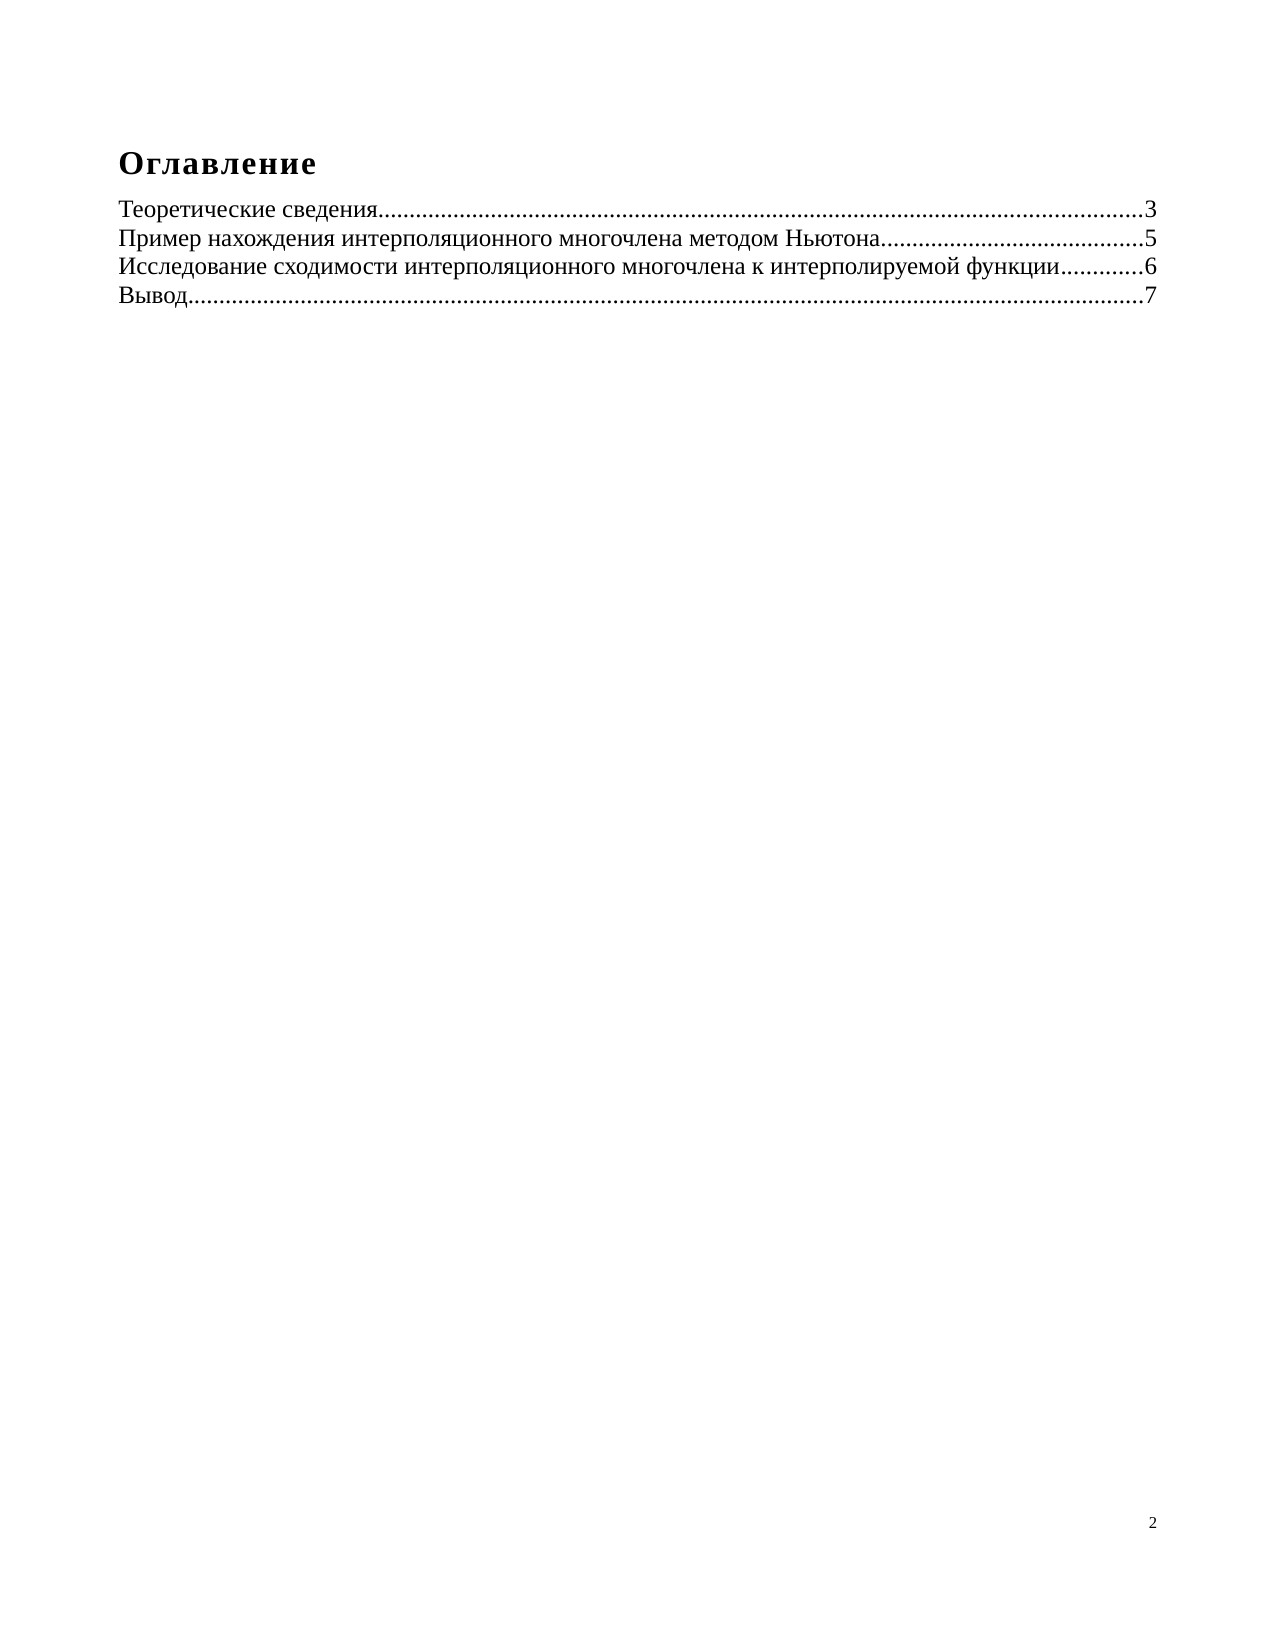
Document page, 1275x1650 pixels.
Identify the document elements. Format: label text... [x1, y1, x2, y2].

text Исследование сходимости интерполяционного многочлена к интерполируемой функции. 6 [118, 251, 1157, 280]
subtitle Оглавление [118, 143, 1157, 181]
text Пример нахождения интерполяционного многочлена методом Ньютона. 5 [118, 223, 1157, 251]
text Теоретические сведения. 3 [118, 194, 1157, 223]
text Вывод. 7 [118, 280, 1157, 309]
